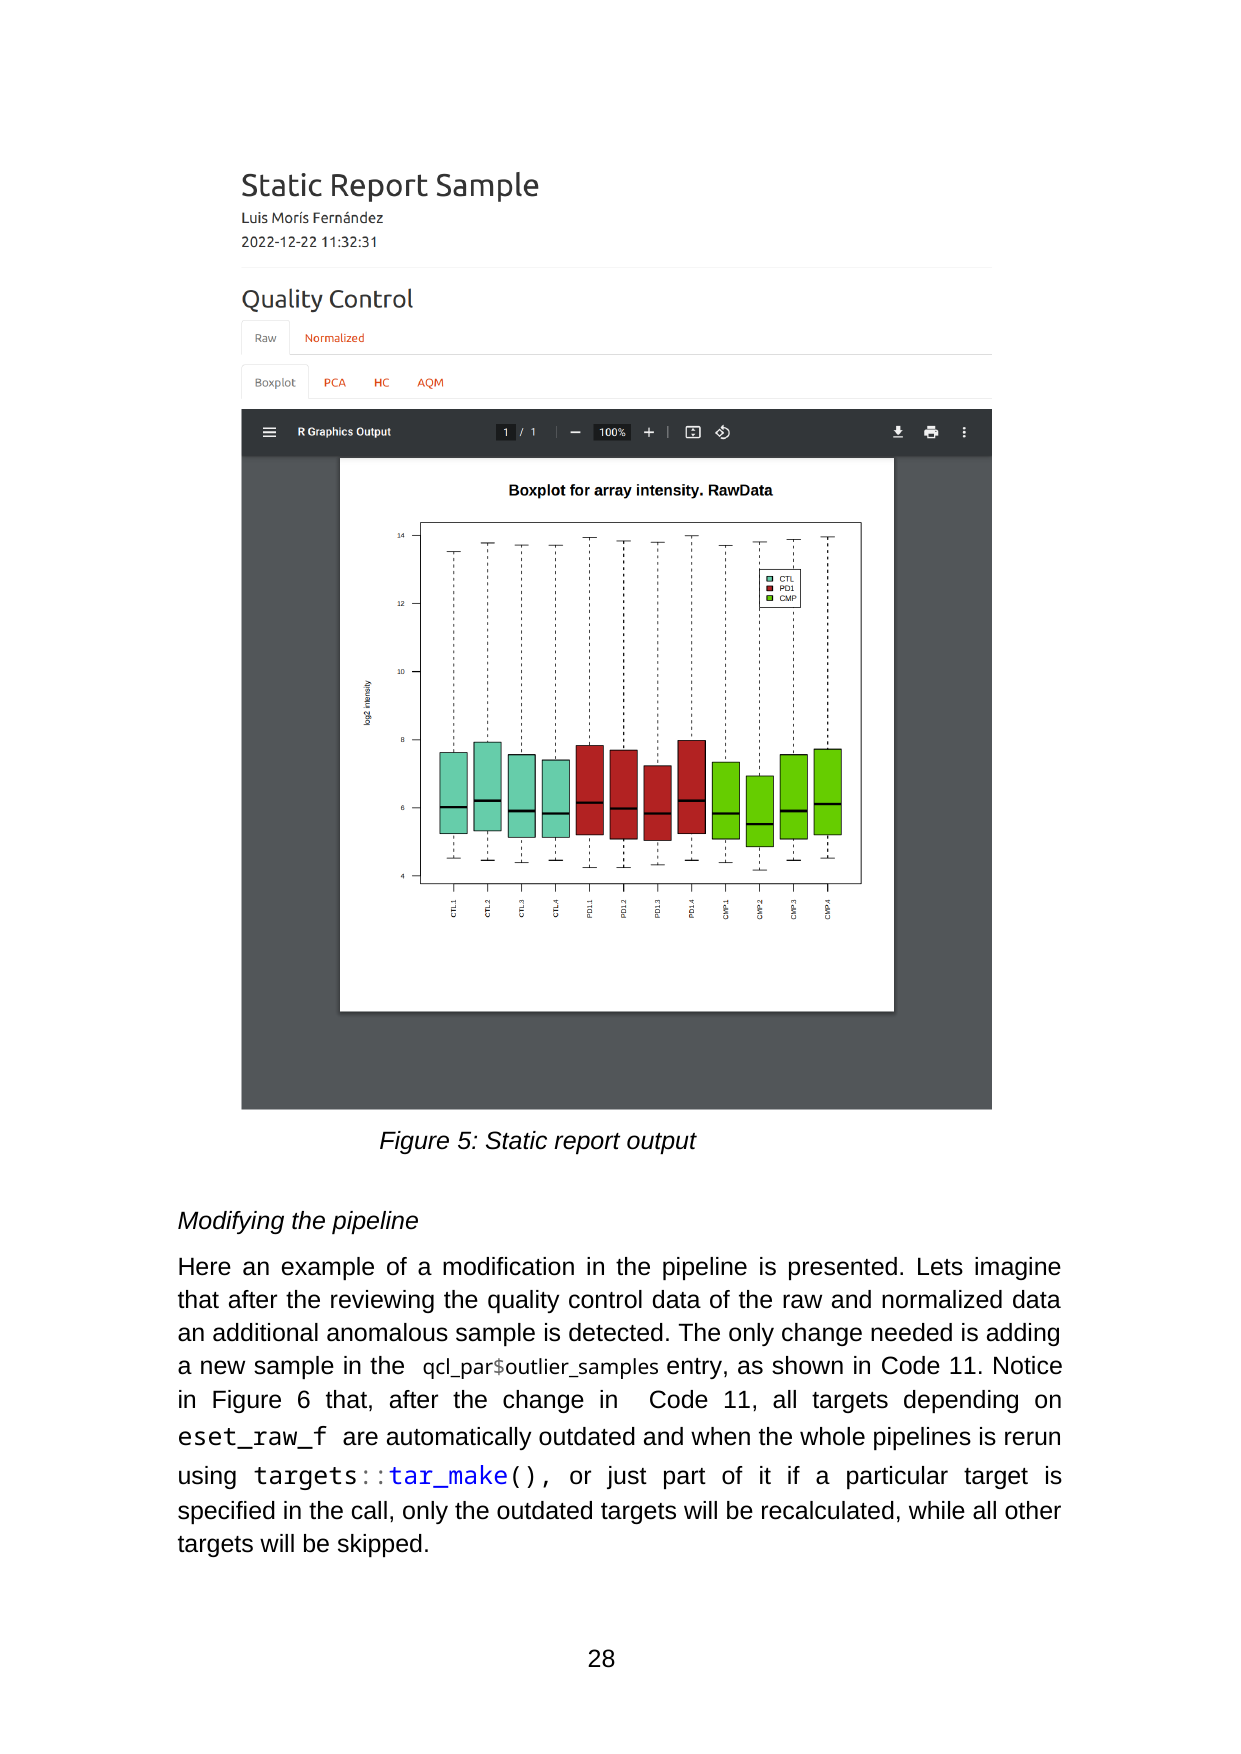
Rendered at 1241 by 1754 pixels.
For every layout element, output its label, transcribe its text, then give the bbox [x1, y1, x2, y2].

text Figure 5: Static report output [379, 1122, 861, 1154]
text Here an example of a modification in the pipeline is presented. Lets imagine that after the reviewing the quality control data of the raw and normalized data an additional anomalous sample is detected. The only change needed is adding a new sample in the qcl_par$outlier_samples entry, as shown in Code 11. Notice in Figure 6 that, after the change in Code 11, all targets depending on eset_raw_f are automatically outdated and when the whole pipelines is rerun using targets::tar_make(), or just part of it if a particular target is specified in the call, only the outdated targets will be recalculated, while all other targets will be skipped. [177, 1252, 1063, 1558]
picture [232, 160, 1009, 1122]
subtitle Modifying the pipeline [177, 1206, 1063, 1235]
